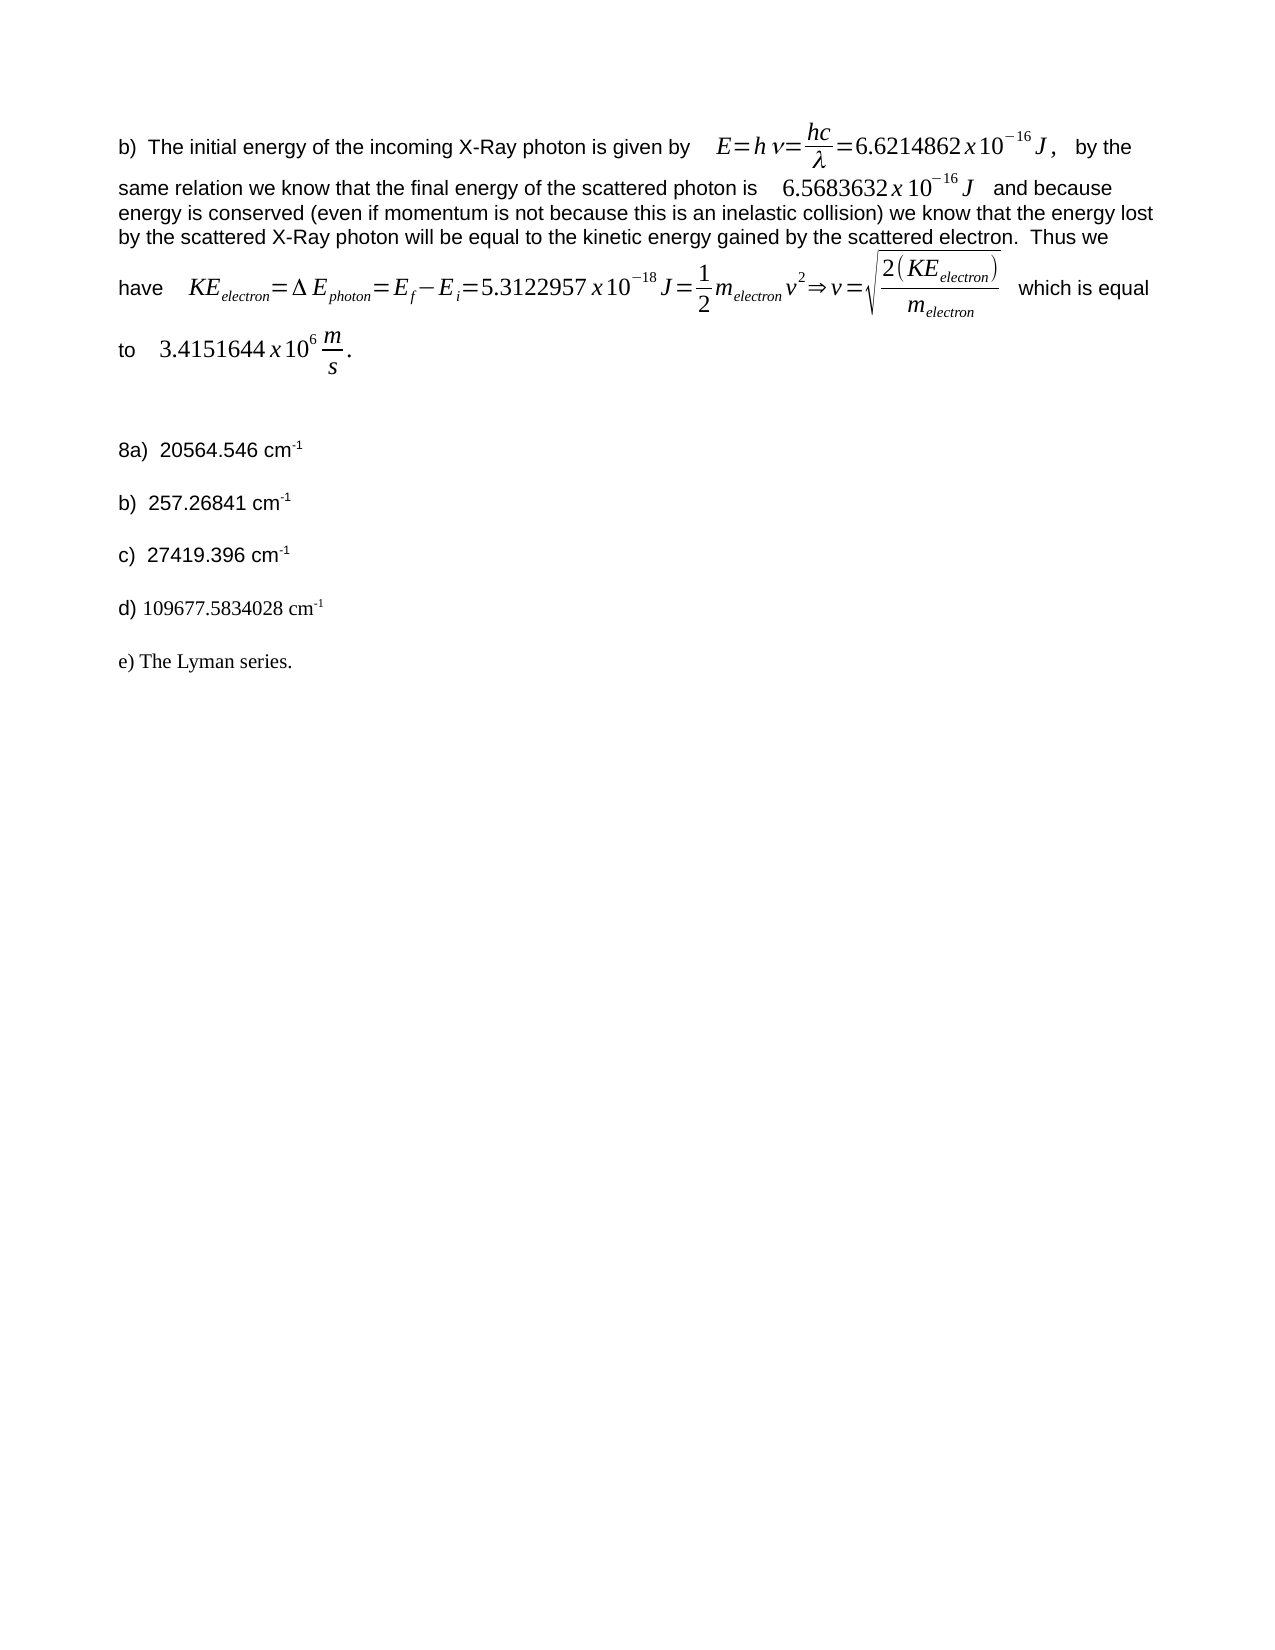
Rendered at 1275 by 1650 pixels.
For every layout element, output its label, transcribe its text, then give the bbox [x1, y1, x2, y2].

text b) The initial energy of the incoming X-Ray photon is given by by the same relation we know that the final energy of the scattered photon is and because energy is conserved (even if momentum is not because this is an inelastic collision) we know that the energy lost by the scattered X-Ray photon will be equal to the kinetic energy gained by the scattered electron. Thus we have which is equal to [118, 118, 1157, 380]
text c) 27419.396 cm-1 [118, 543, 1157, 567]
text b) 257.26841 cm-1 [118, 490, 1157, 514]
text e) The Lyman series. [118, 649, 1157, 673]
text 8a) 20564.546 cm-1 [118, 438, 1157, 462]
text d) 109677.5834028 cm-1 [118, 596, 1157, 620]
